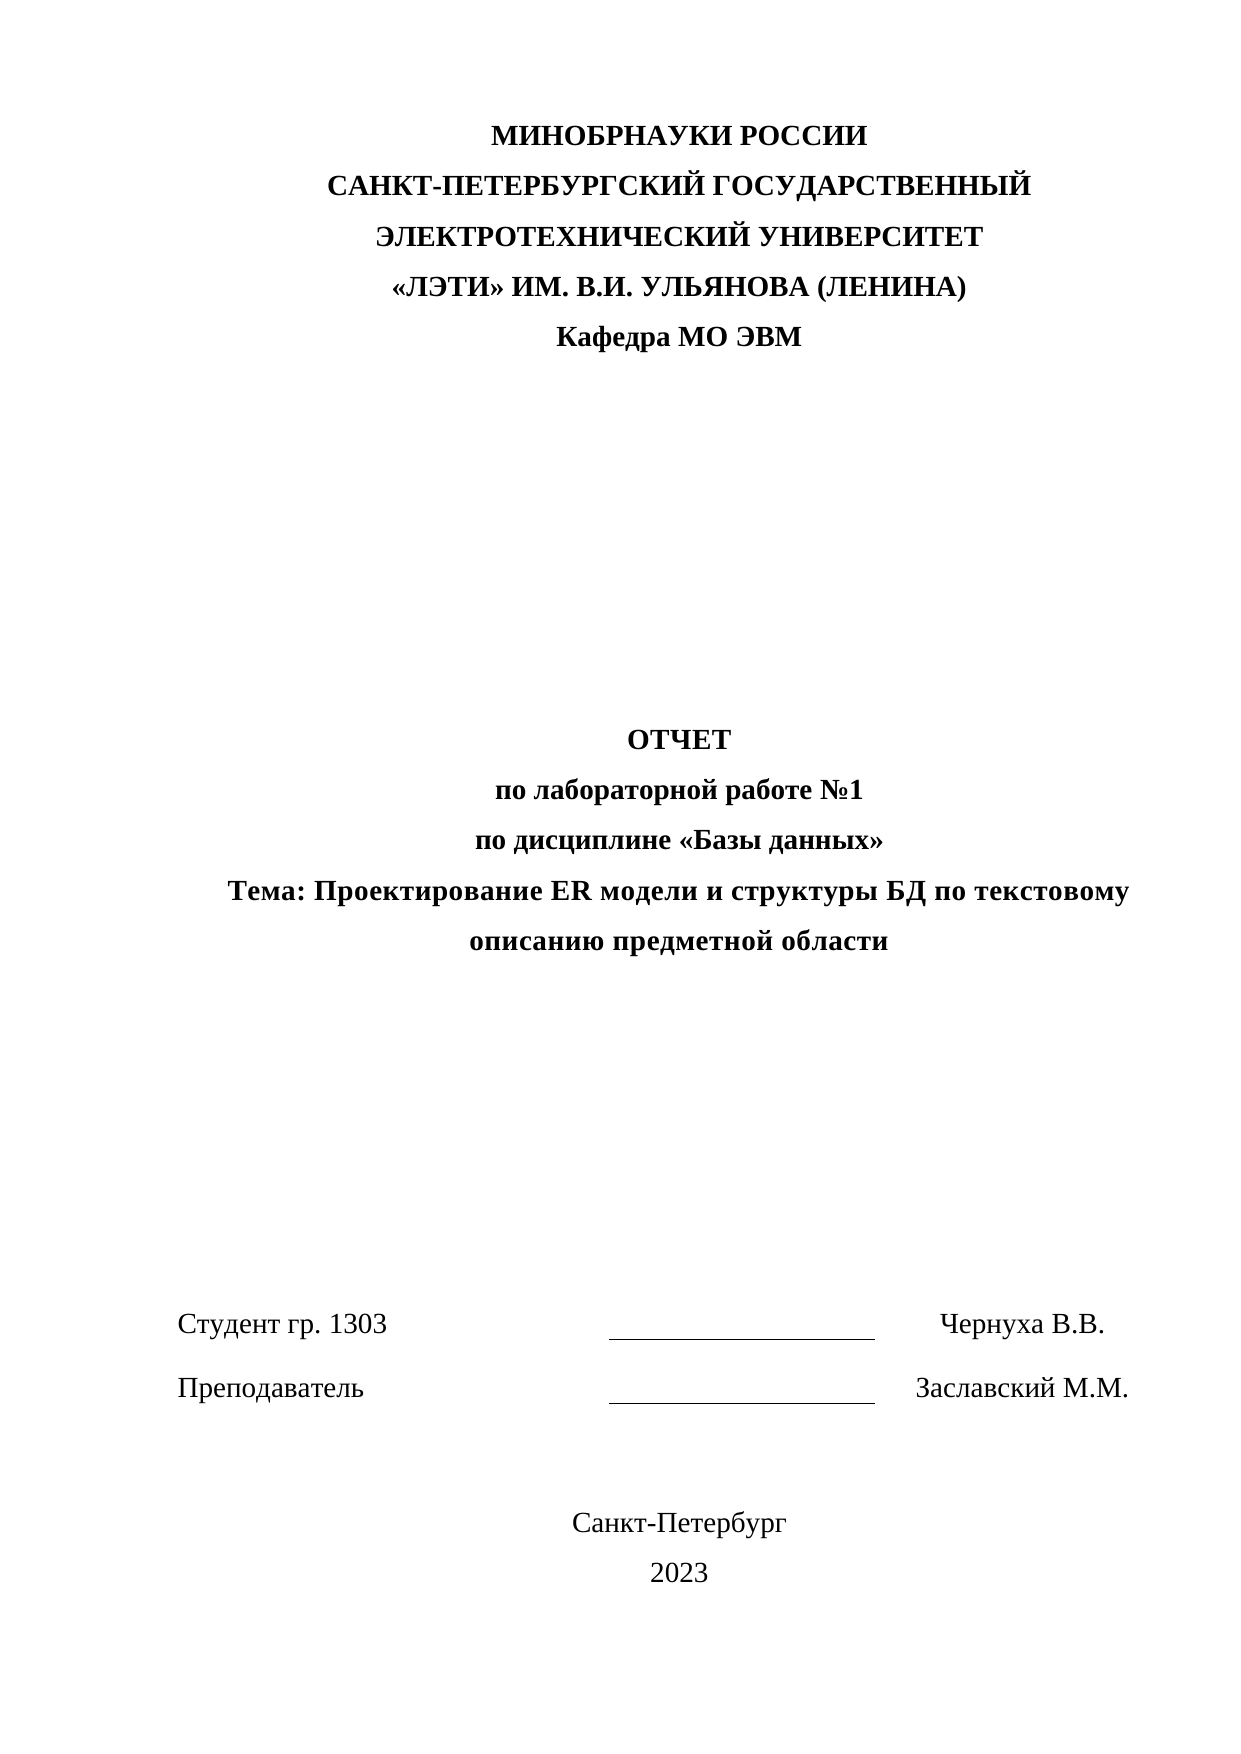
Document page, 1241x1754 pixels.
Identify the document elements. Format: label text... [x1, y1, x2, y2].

text «ЛЭТИ» им. В.И. Ульянова (Ленина) [177, 269, 1181, 303]
table_cell Преподаватель [166, 1339, 609, 1403]
text 2023 [177, 1555, 1181, 1589]
text отчет [177, 722, 1181, 755]
text по дисциплине «Базы данных» [177, 822, 1181, 856]
table_header [609, 1275, 875, 1339]
table_header Студент гр. 1303 [166, 1275, 609, 1339]
text МИНОБРНАУКИ РОССИИ [177, 118, 1181, 152]
table_cell Заславский М.М. [875, 1339, 1170, 1403]
text Санкт-Петербург [177, 1505, 1181, 1538]
text электротехнический университет [177, 219, 1181, 252]
table_header Чернуха В.В. [875, 1275, 1170, 1339]
text Тема: Проектирование ER модели и структуры БД по текстовому описанию предметной области [177, 873, 1181, 957]
text Кафедра МО ЭВМ [177, 319, 1181, 353]
text по лабораторной работе №1 [177, 772, 1181, 806]
table_cell [609, 1340, 875, 1403]
text Санкт-Петербургский государственный [177, 168, 1181, 202]
